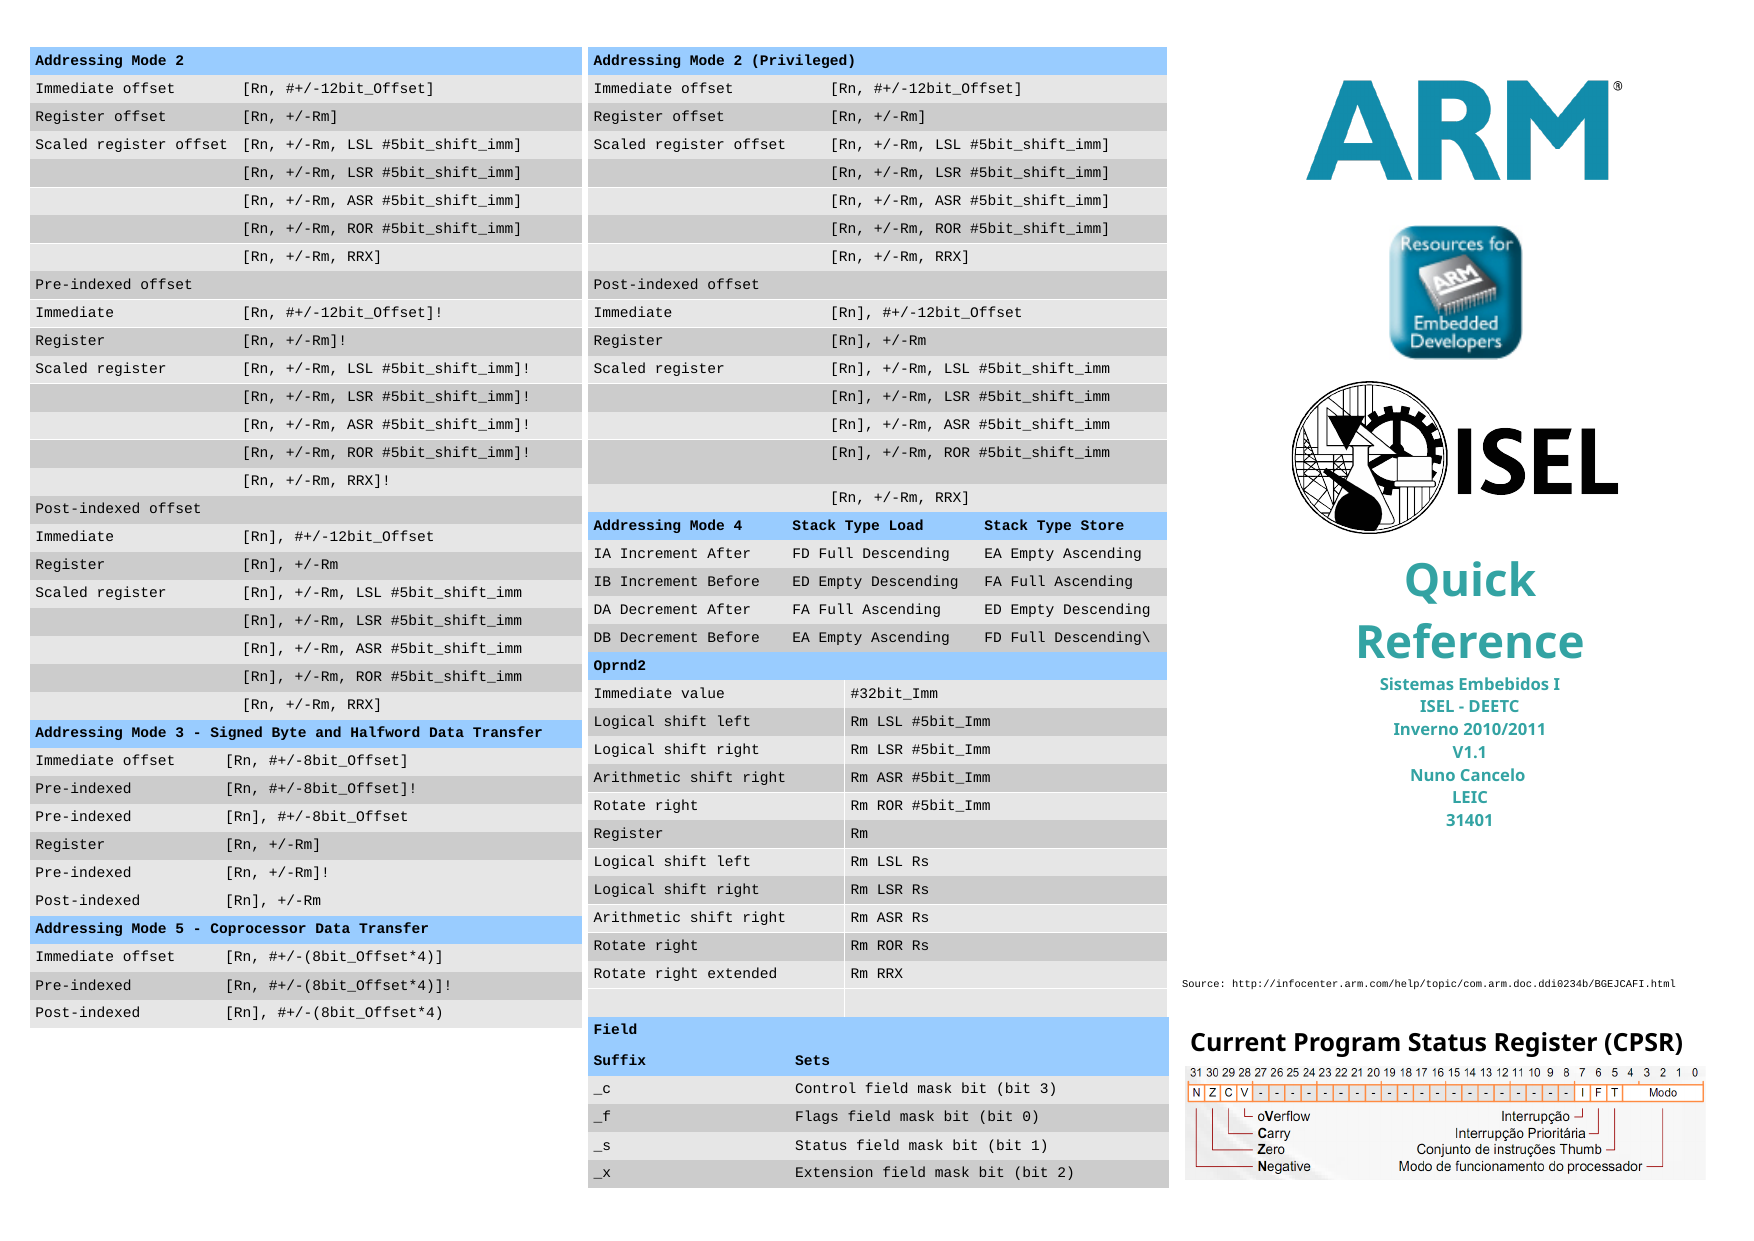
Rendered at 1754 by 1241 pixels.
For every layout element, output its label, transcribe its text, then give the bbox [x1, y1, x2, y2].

table_header Stack Type Load [786, 512, 978, 540]
table_cell Logical shift right [588, 736, 844, 764]
table_cell [30, 159, 236, 187]
table_cell FD Full Descending\ [978, 624, 1167, 652]
table_cell Rotate right extended [588, 961, 844, 988]
table_cell Scaled register offset [30, 131, 236, 159]
table_cell Control field mask bit (bit 3) [789, 1076, 1169, 1104]
table_cell Register [30, 328, 236, 356]
table_cell Scaled register [588, 356, 824, 383]
table_cell [Rn, #+/-12bit_Offset] [236, 75, 582, 103]
table_cell [236, 496, 582, 524]
table_cell ED Empty Descending [786, 568, 978, 596]
table_cell [30, 636, 236, 664]
table_cell [Rn], +/-Rm, ASR #5bit_shift_imm [824, 412, 1167, 439]
table_cell [588, 188, 824, 215]
table_cell [824, 271, 1167, 299]
table_cell Rm [845, 820, 1167, 848]
table_cell Immediate value [588, 680, 844, 708]
table_header Oprnd2 [588, 652, 1167, 680]
table_cell Rm RRX [845, 961, 1167, 988]
table_cell [Rn, #+/-(8bit_Offset*4)] [219, 944, 582, 972]
table_cell Immediate [588, 300, 824, 327]
table_cell [Rn, +/-Rm, RRX]! [236, 468, 582, 496]
table_cell [Rn], #+/-12bit_Offset [824, 300, 1167, 327]
table_cell Immediate offset [30, 75, 236, 103]
table_cell [Rn, #+/-8bit_Offset]! [219, 776, 582, 804]
table_cell [Rn], +/-Rm [219, 888, 582, 916]
table_header Addressing Mode 4 [588, 512, 786, 540]
table_cell Sets [789, 1048, 1169, 1076]
table_cell Pre-indexed [30, 776, 219, 804]
table_cell [Rn, #+/-8bit_Offset] [219, 748, 582, 776]
table_cell [Rn, +/-Rm, LSL #5bit_shift_imm]! [236, 356, 582, 383]
table_cell FA Full Ascending [786, 596, 978, 624]
table_cell [Rn], +/-Rm, LSR #5bit_shift_imm [824, 384, 1167, 412]
table_header Field [588, 1017, 789, 1048]
table_cell [Rn, +/-Rm] [219, 832, 582, 860]
table_cell [30, 468, 236, 496]
table_cell [Rn, #+/-(8bit_Offset*4)]! [219, 972, 582, 1000]
table_cell [Rn], +/-Rm, ROR #5bit_shift_imm [824, 440, 1167, 484]
table_cell [Rn, +/-Rm, LSL #5bit_shift_imm] [824, 131, 1167, 159]
table_cell [588, 244, 824, 271]
table_cell Status field mask bit (bit 1) [789, 1132, 1169, 1160]
table_cell [30, 215, 236, 243]
table_cell Register [30, 832, 219, 860]
table_cell [Rn], #+/-8bit_Offset [219, 804, 582, 832]
table_header Addressing Mode 3 - Signed Byte and Halfword Data Transfer [30, 720, 582, 748]
table_cell Suffix [588, 1048, 789, 1076]
table_cell Logical shift left [588, 708, 844, 736]
table_cell [Rn], +/-Rm, LSL #5bit_shift_imm [236, 580, 582, 608]
table_cell DA Decrement After [588, 596, 786, 624]
table_cell Rm ROR #5bit_Imm [845, 793, 1167, 820]
table_cell Pre-indexed [30, 804, 219, 832]
table_cell Rm ASR Rs [845, 905, 1167, 932]
table_cell Post-indexed [30, 888, 219, 916]
table_cell [588, 384, 824, 412]
table_cell DB Decrement Before [588, 624, 786, 652]
table_header Stack Type Store [978, 512, 1167, 540]
table_cell Register offset [588, 103, 824, 131]
table_cell [588, 989, 844, 1017]
table_cell IA Increment After [588, 540, 786, 568]
table_cell [Rn, +/-Rm]! [236, 328, 582, 356]
table_cell Rm LSL Rs [845, 849, 1167, 876]
table_cell Rm LSR Rs [845, 876, 1167, 904]
table_cell Immediate offset [588, 75, 824, 103]
table_cell [Rn, +/-Rm, RRX] [824, 244, 1167, 271]
table_cell EA Empty Ascending [978, 540, 1167, 568]
table_cell _s [588, 1132, 789, 1160]
table_cell [Rn], +/-Rm, ROR #5bit_shift_imm [236, 664, 582, 692]
table_cell [Rn, +/-Rm, ASR #5bit_shift_imm] [236, 188, 582, 215]
table_cell [588, 484, 824, 512]
table_header [789, 1017, 1169, 1048]
table_cell [Rn, +/-Rm, LSR #5bit_shift_imm]! [236, 384, 582, 412]
table_cell Scaled register offset [588, 131, 824, 159]
table_cell Post-indexed offset [588, 271, 824, 299]
table_cell [Rn, +/-Rm, ROR #5bit_shift_imm]! [236, 440, 582, 468]
table_cell Rm LSL #5bit_Imm [845, 708, 1167, 736]
table_cell [Rn, +/-Rm, RRX] [236, 244, 582, 271]
table_cell [588, 159, 824, 187]
table_cell [Rn], #+/-12bit_Offset [236, 524, 582, 552]
table_cell Pre-indexed offset [30, 271, 236, 299]
table_cell [30, 412, 236, 439]
table_cell Pre-indexed [30, 972, 219, 1000]
table_cell [Rn], +/-Rm, ASR #5bit_shift_imm [236, 636, 582, 664]
table_cell Arithmetic shift right [588, 764, 844, 792]
table_cell [236, 271, 582, 299]
table_cell [Rn], +/-Rm [236, 552, 582, 580]
table_cell Pre-indexed [30, 860, 219, 888]
table_cell _c [588, 1076, 789, 1104]
table_cell EA Empty Ascending [786, 624, 978, 652]
table_cell Post-indexed offset [30, 496, 236, 524]
table_header Addressing Mode 5 - Coprocessor Data Transfer [30, 916, 582, 944]
table_cell [Rn, +/-Rm, ASR #5bit_shift_imm] [824, 188, 1167, 215]
table_cell [Rn, +/-Rm] [824, 103, 1167, 131]
picture [1388, 225, 1523, 360]
table_cell [Rn], +/-Rm, LSR #5bit_shift_imm [236, 608, 582, 636]
table_cell Register [30, 552, 236, 580]
table_cell Register [588, 820, 844, 848]
table_cell [588, 412, 824, 439]
table_cell ED Empty Descending [978, 596, 1167, 624]
table_cell [Rn], +/-Rm, LSL #5bit_shift_imm [824, 356, 1167, 383]
table_cell Register [588, 328, 824, 356]
table_cell IB Increment Before [588, 568, 786, 596]
table_cell [Rn, +/-Rm]! [219, 860, 582, 888]
table_cell Extension field mask bit (bit 2) [789, 1160, 1169, 1188]
table_cell [845, 989, 1167, 1017]
picture [1291, 381, 1624, 534]
table_cell [Rn, +/-Rm, RRX] [824, 484, 1167, 512]
table_cell Rm ROR Rs [845, 933, 1167, 961]
table_cell [Rn], +/-Rm [824, 328, 1167, 356]
table_cell Rm ASR #5bit_Imm [845, 764, 1167, 792]
table_cell Immediate offset [30, 944, 219, 972]
table_cell [Rn, +/-Rm, RRX] [236, 692, 582, 720]
table_cell Arithmetic shift right [588, 905, 844, 932]
table_cell Rotate right [588, 933, 844, 961]
table_cell Logical shift right [588, 876, 844, 904]
table_cell [30, 440, 236, 468]
table_cell [Rn, +/-Rm, LSR #5bit_shift_imm] [824, 159, 1167, 187]
table_cell [Rn, +/-Rm, LSR #5bit_shift_imm] [236, 159, 582, 187]
picture [1185, 1066, 1706, 1180]
table_cell _x [588, 1160, 789, 1188]
table_cell [Rn], #+/-(8bit_Offset*4) [219, 1000, 582, 1028]
table_cell [Rn, +/-Rm, ROR #5bit_shift_imm] [824, 215, 1167, 243]
table_cell #32bit_Imm [845, 680, 1167, 708]
table_cell Register offset [30, 103, 236, 131]
table_cell Immediate [30, 524, 236, 552]
table_cell Post-indexed [30, 1000, 219, 1028]
table_cell FA Full Ascending [978, 568, 1167, 596]
table_cell [Rn, +/-Rm, ROR #5bit_shift_imm] [236, 215, 582, 243]
table_cell Flags field mask bit (bit 0) [789, 1104, 1169, 1132]
table_cell [588, 440, 824, 484]
table_cell [Rn, +/-Rm, LSL #5bit_shift_imm] [236, 131, 582, 159]
table_cell [Rn, +/-Rm] [236, 103, 582, 131]
table_cell Scaled register [30, 356, 236, 383]
table_cell FD Full Descending [786, 540, 978, 568]
table_cell Immediate [30, 300, 236, 327]
table_cell [30, 664, 236, 692]
table_header Addressing Mode 2 (Privileged) [588, 47, 1167, 75]
table_cell Scaled register [30, 580, 236, 608]
table_cell [30, 692, 236, 720]
picture [1298, 73, 1630, 188]
table_cell [Rn, #+/-12bit_Offset] [824, 75, 1167, 103]
table_cell Immediate offset [30, 748, 219, 776]
table_cell [30, 384, 236, 412]
table_cell Logical shift left [588, 849, 844, 876]
table_cell [30, 188, 236, 215]
table_cell [588, 215, 824, 243]
table_header Addressing Mode 2 [30, 47, 582, 75]
table_cell [Rn, +/-Rm, ASR #5bit_shift_imm]! [236, 412, 582, 439]
table_cell Rm LSR #5bit_Imm [845, 736, 1167, 764]
table_cell [Rn, #+/-12bit_Offset]! [236, 300, 582, 327]
table_cell Rotate right [588, 793, 844, 820]
table_cell _f [588, 1104, 789, 1132]
table_cell [30, 244, 236, 271]
table_cell [30, 608, 236, 636]
